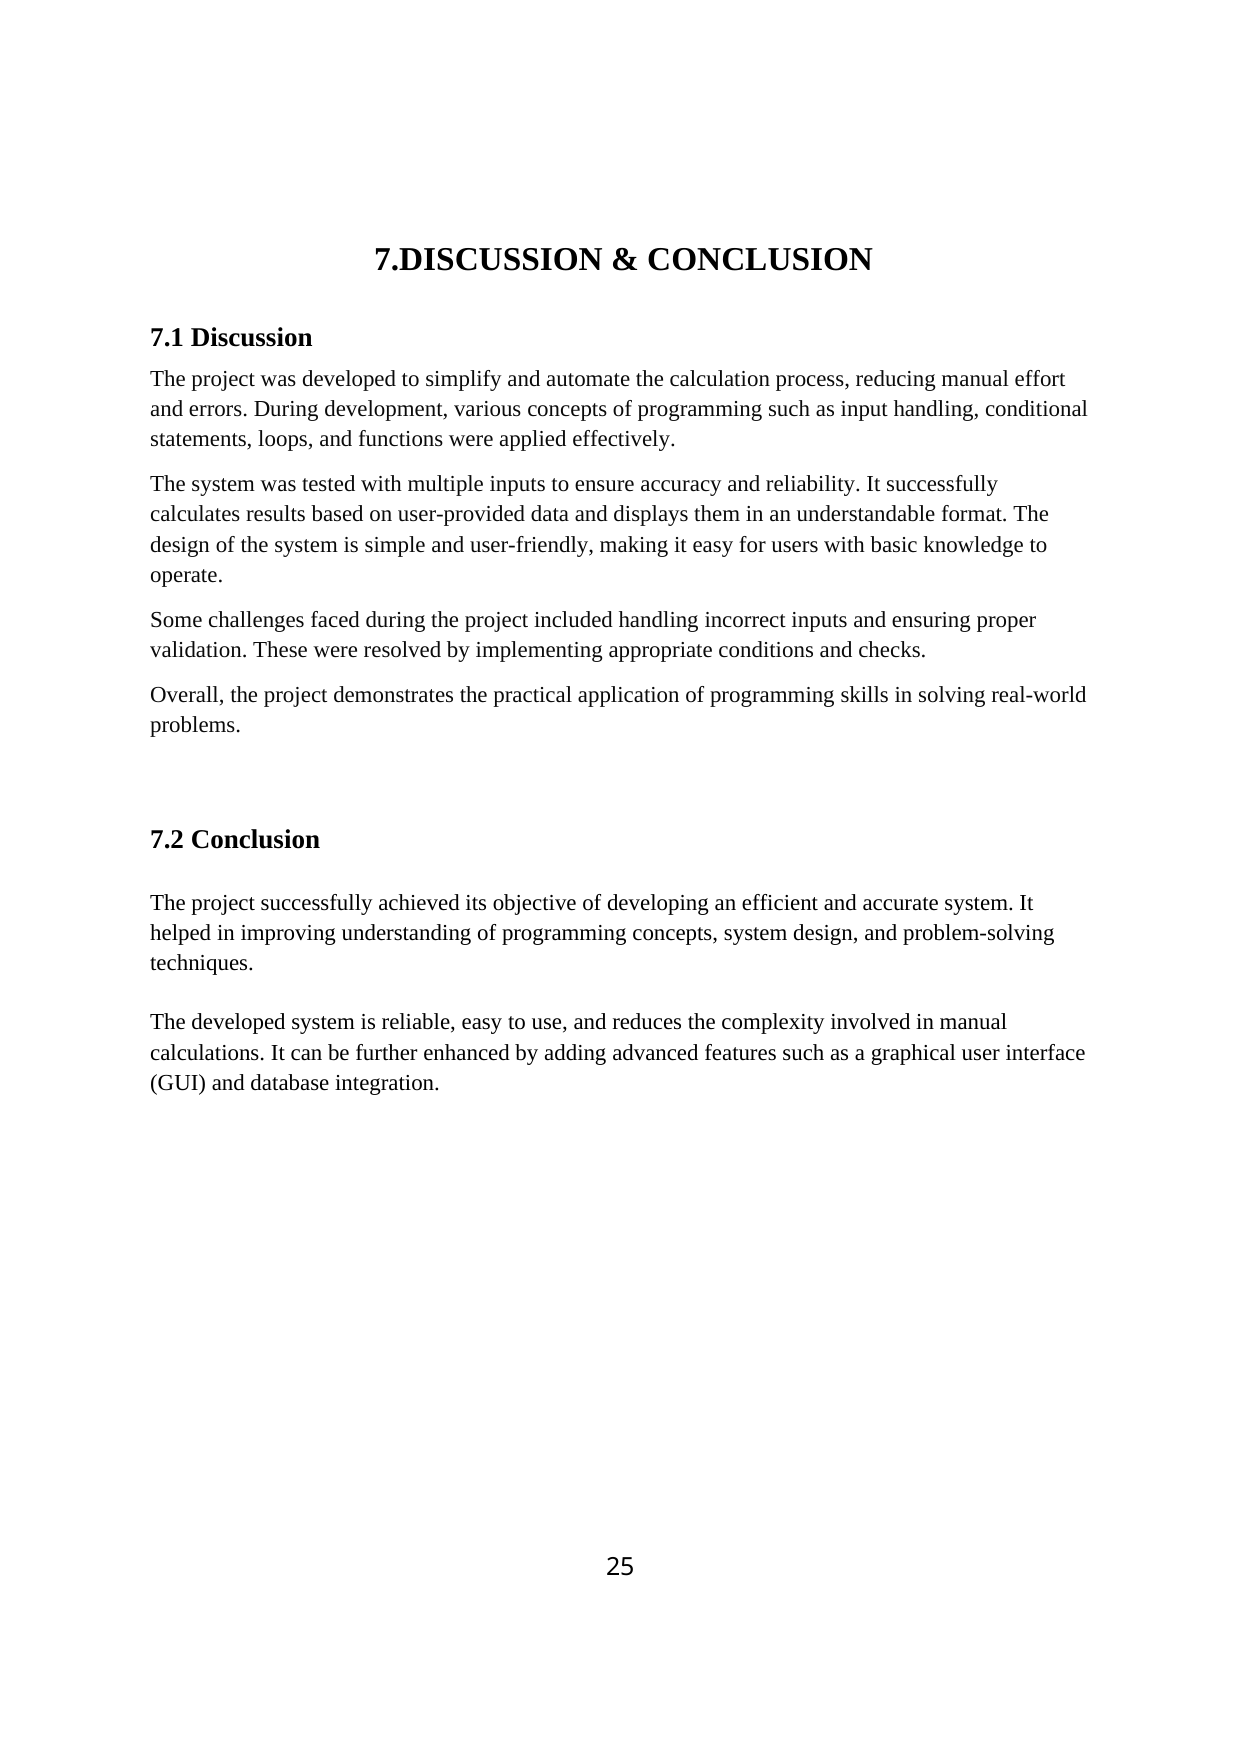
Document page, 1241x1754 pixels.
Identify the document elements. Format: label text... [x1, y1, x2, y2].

text The project was developed to simplify and automate the calculation process, reducing manual effort and errors. During development, various concepts of programming such as input handling, conditional statements, loops, and functions were applied effectively. [150, 365, 1090, 452]
text The developed system is reliable, easy to use, and reduces the complexity involved in manual calculations. It can be further enhanced by adding advanced features such as a graphical user interface (GUI) and database integration. [150, 1008, 1090, 1095]
text The system was tested with multiple inputs to ensure accuracy and reliability. It successfully calculates results based on user-provided data and displays them in an understandable format. The design of the system is simple and user-friendly, making it easy for users with basic knowledge to operate. [150, 470, 1090, 587]
text Overall, the project demonstrates the practical application of programming skills in solving real-world problems. [150, 681, 1090, 737]
text The project successfully achieved its objective of developing an efficient and accurate system. It helped in improving understanding of programming concepts, system design, and problem-solving techniques. [150, 888, 1090, 975]
subtitle 7.2 Conclusion [150, 823, 1090, 854]
list 7.DISCUSSION & CONCLUSION [157, 239, 1090, 277]
text Some challenges faced during the project included handling incorrect inputs and ensuring proper validation. These were resolved by implementing appropriate conditions and checks. [150, 606, 1090, 662]
subtitle 7.1 Discussion [150, 321, 1090, 352]
